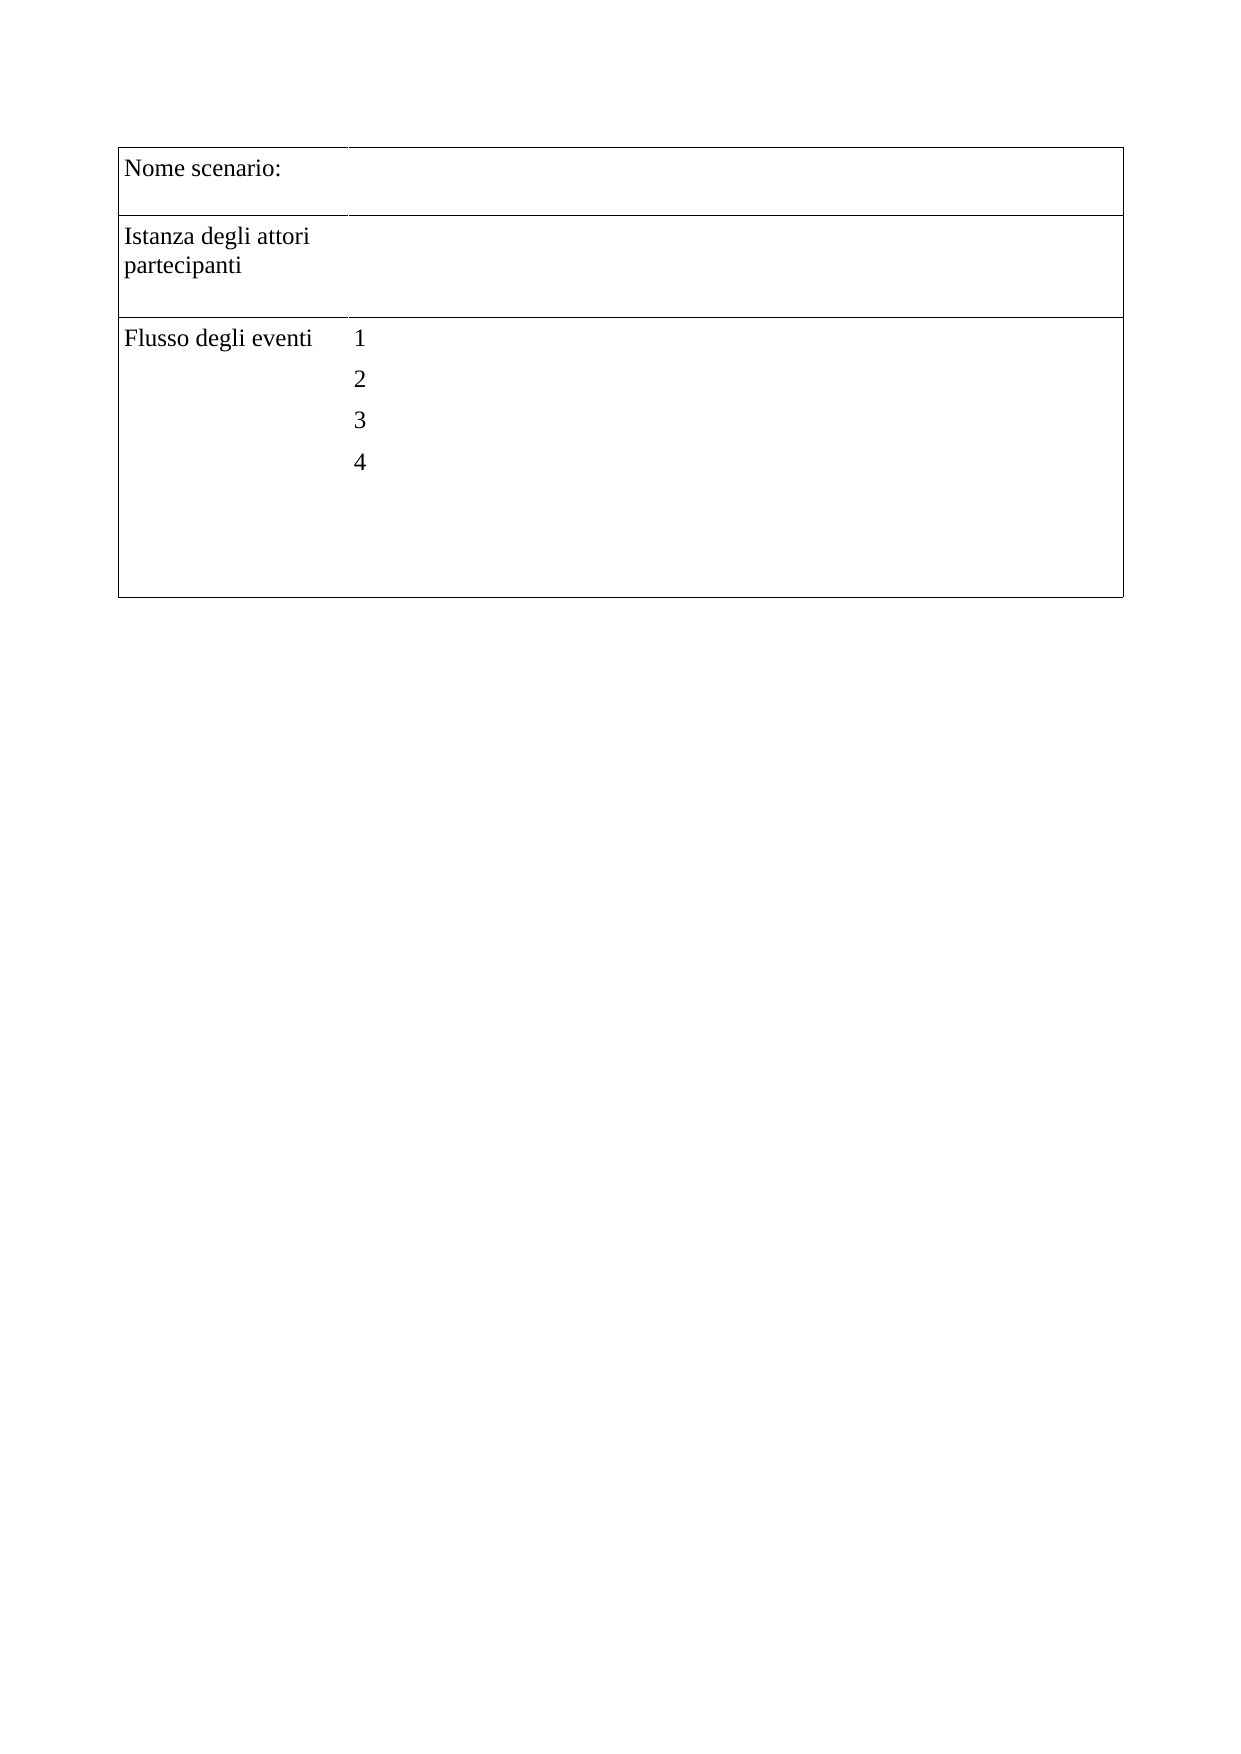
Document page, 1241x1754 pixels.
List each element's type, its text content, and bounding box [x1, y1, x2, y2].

table_cell Flusso degli eventi [119, 318, 348, 597]
table_header Nome scenario: [119, 148, 348, 215]
table_header [349, 148, 1123, 215]
table_cell 1 2 3 4 [349, 318, 1123, 597]
table_cell Istanza degli attori partecipanti [119, 216, 348, 317]
table_cell [349, 216, 1123, 317]
